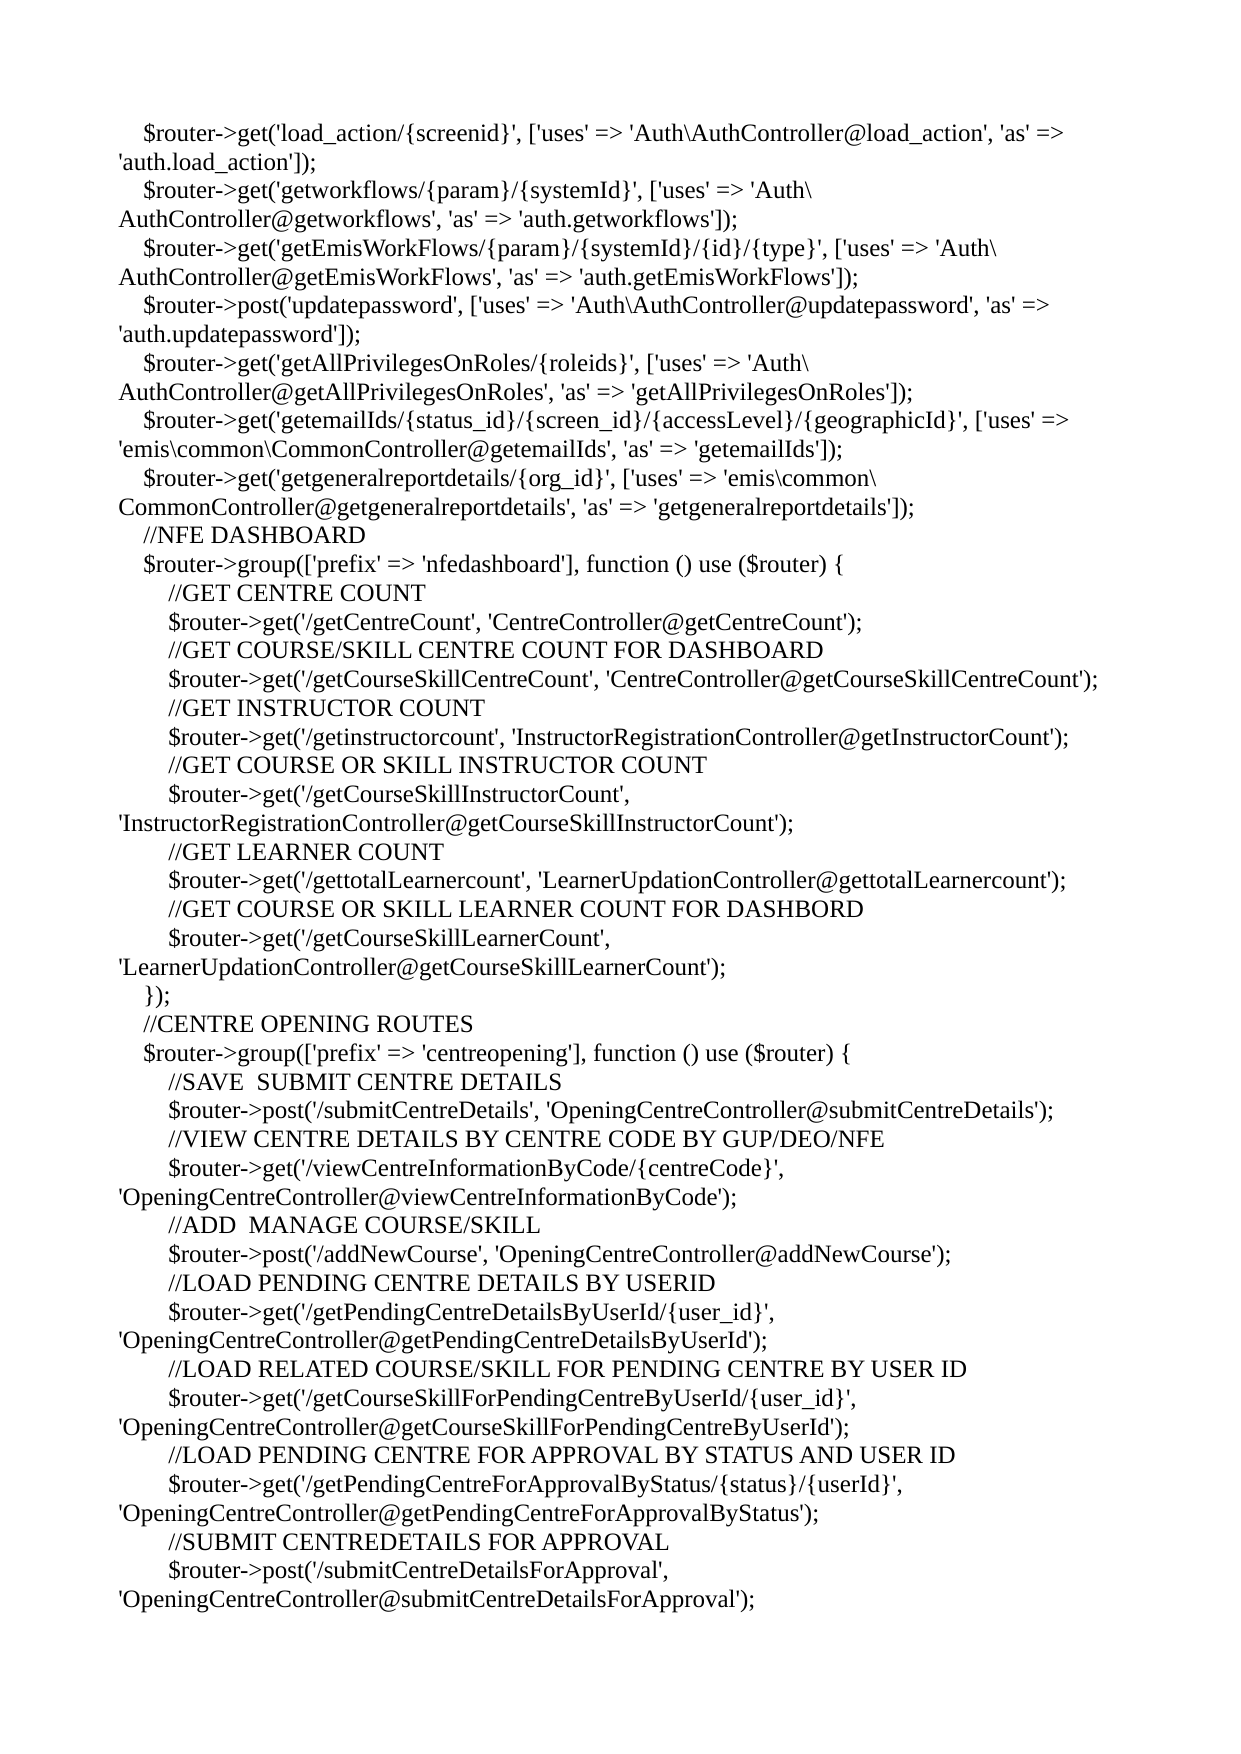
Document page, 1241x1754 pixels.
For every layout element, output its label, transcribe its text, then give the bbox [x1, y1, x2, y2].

text //GET COURSE/SKILL CENTRE COUNT FOR DASHBOARD [118, 636, 1122, 664]
text //NFE DASHBOARD [118, 521, 1122, 549]
text $router->post('updatepassword', ['uses' => 'Auth\AuthController@updatepassword', 'as' => 'auth.updatepassword']); [118, 291, 1122, 348]
text //LOAD PENDING CENTRE DETAILS BY USERID [118, 1268, 1122, 1297]
text }); [118, 981, 1122, 1009]
text $router->get('load_action/{screenid}', ['uses' => 'Auth\AuthController@load_action', 'as' => 'auth.load_action']); [118, 118, 1122, 176]
text $router->get('getAllPrivilegesOnRoles/{roleids}', ['uses' => 'Auth\AuthController@getAllPrivilegesOnRoles', 'as' => 'getAllPrivilegesOnRoles']); [118, 348, 1122, 406]
text //ADD MANAGE COURSE/SKILL [118, 1211, 1122, 1239]
text $router->get('/getPendingCentreDetailsByUserId/{user_id}', 'OpeningCentreController@getPendingCentreDetailsByUserId'); [118, 1297, 1122, 1354]
text //GET LEARNER COUNT [118, 837, 1122, 866]
text //SAVE SUBMIT CENTRE DETAILS [118, 1067, 1122, 1096]
text $router->get('getEmisWorkFlows/{param}/{systemId}/{id}/{type}', ['uses' => 'Auth\AuthController@getEmisWorkFlows', 'as' => 'auth.getEmisWorkFlows']); [118, 233, 1122, 291]
text //CENTRE OPENING ROUTES [118, 1009, 1122, 1038]
text $router->get('/getCourseSkillInstructorCount', 'InstructorRegistrationController@getCourseSkillInstructorCount'); [118, 779, 1122, 837]
text $router->get('/getCourseSkillCentreCount', 'CentreController@getCourseSkillCentreCount'); [118, 664, 1122, 693]
text $router->get('getgeneralreportdetails/{org_id}', ['uses' => 'emis\common\CommonController@getgeneralreportdetails', 'as' => 'getgeneralreportdetails']); [118, 463, 1122, 521]
text //GET CENTRE COUNT [118, 578, 1122, 607]
text $router->post('/addNewCourse', 'OpeningCentreController@addNewCourse'); [118, 1239, 1122, 1268]
text $router->get('/getCourseSkillLearnerCount', 'LearnerUpdationController@getCourseSkillLearnerCount'); [118, 923, 1122, 981]
text //SUBMIT CENTREDETAILS FOR APPROVAL [118, 1527, 1122, 1556]
text //GET INSTRUCTOR COUNT [118, 693, 1122, 722]
text //GET COURSE OR SKILL LEARNER COUNT FOR DASHBORD [118, 894, 1122, 923]
text $router->get('/getinstructorcount', 'InstructorRegistrationController@getInstructorCount'); [118, 722, 1122, 751]
text $router->group(['prefix' => 'nfedashboard'], function () use ($router) { [118, 549, 1122, 578]
text $router->group(['prefix' => 'centreopening'], function () use ($router) { [118, 1038, 1122, 1067]
text $router->get('/getCourseSkillForPendingCentreByUserId/{user_id}', 'OpeningCentreController@getCourseSkillForPendingCentreByUserId'); [118, 1383, 1122, 1441]
text $router->post('/submitCentreDetailsForApproval', 'OpeningCentreController@submitCentreDetailsForApproval'); [118, 1556, 1122, 1613]
text $router->get('/getCentreCount', 'CentreController@getCentreCount'); [118, 607, 1122, 636]
text $router->get('/gettotalLearnercount', 'LearnerUpdationController@gettotalLearnercount'); [118, 866, 1122, 894]
text $router->get('getemailIds/{status_id}/{screen_id}/{accessLevel}/{geographicId}', ['uses' => 'emis\common\CommonController@getemailIds', 'as' => 'getemailIds']); [118, 406, 1122, 463]
text //LOAD RELATED COURSE/SKILL FOR PENDING CENTRE BY USER ID [118, 1354, 1122, 1383]
text //LOAD PENDING CENTRE FOR APPROVAL BY STATUS AND USER ID [118, 1441, 1122, 1469]
text $router->post('/submitCentreDetails', 'OpeningCentreController@submitCentreDetails'); [118, 1096, 1122, 1124]
text $router->get('/getPendingCentreForApprovalByStatus/{status}/{userId}', 'OpeningCentreController@getPendingCentreForApprovalByStatus'); [118, 1469, 1122, 1527]
text //VIEW CENTRE DETAILS BY CENTRE CODE BY GUP/DEO/NFE [118, 1124, 1122, 1153]
text $router->get('getworkflows/{param}/{systemId}', ['uses' => 'Auth\AuthController@getworkflows', 'as' => 'auth.getworkflows']); [118, 176, 1122, 233]
text //GET COURSE OR SKILL INSTRUCTOR COUNT [118, 751, 1122, 779]
text $router->get('/viewCentreInformationByCode/{centreCode}', 'OpeningCentreController@viewCentreInformationByCode'); [118, 1153, 1122, 1211]
